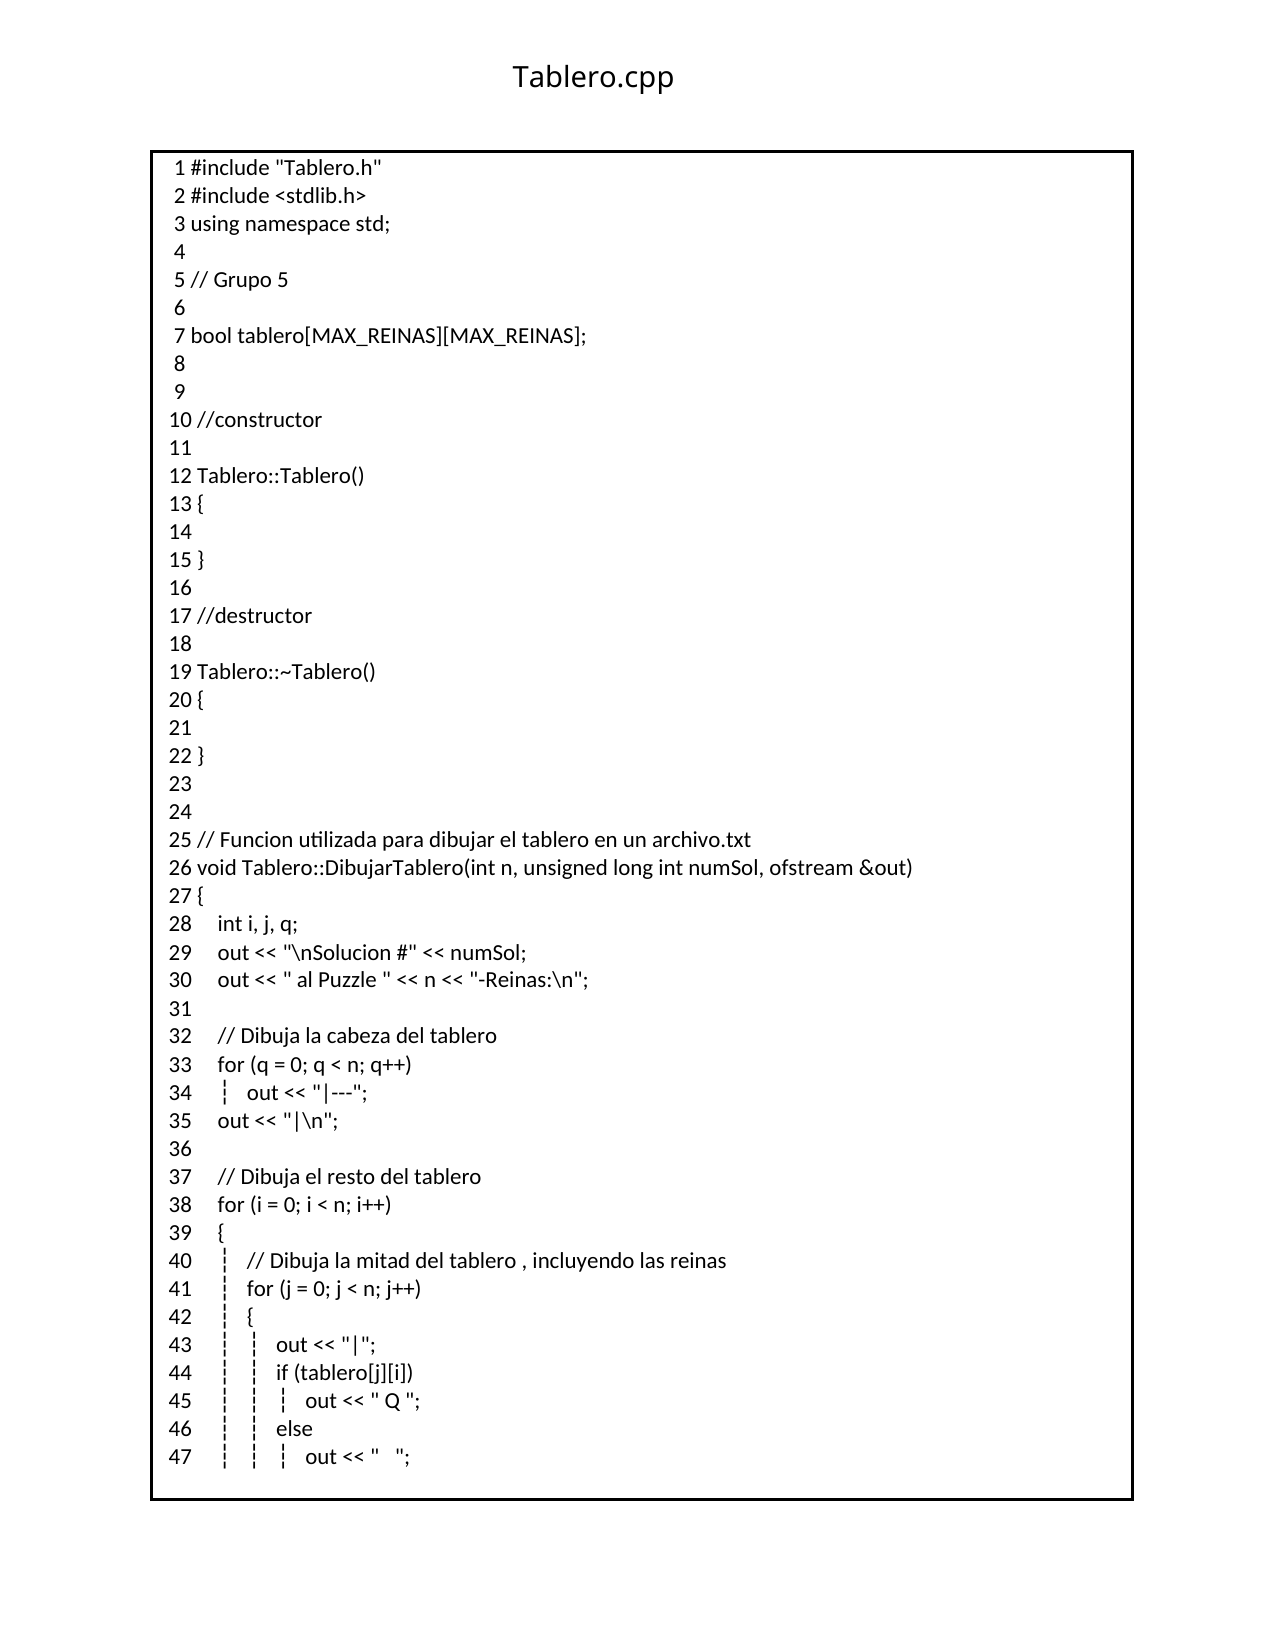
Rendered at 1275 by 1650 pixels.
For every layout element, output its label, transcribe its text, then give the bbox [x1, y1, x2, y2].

text 7 bool tablero[MAX_REINAS][MAX_REINAS]; [153, 321, 1131, 349]
text 25 // Funcion utilizada para dibujar el tablero en un archivo.txt [153, 826, 1131, 853]
text 34 ┆ out << "|---"; [153, 1078, 1131, 1106]
text 44 ┆ ┆ if (tablero[j][i]) [153, 1358, 1131, 1386]
text 15 } [153, 545, 1131, 573]
text 19 Tablero::~Tablero() [153, 657, 1131, 685]
text 27 { [153, 882, 1131, 909]
text 23 [153, 769, 1131, 797]
text 18 [153, 629, 1131, 657]
text 45 ┆ ┆ ┆ out << " Q "; [153, 1386, 1131, 1414]
text 13 { [153, 489, 1131, 517]
text 33 for (q = 0; q < n; q++) [153, 1050, 1131, 1078]
text 1 #include "Tablero.h" [153, 153, 1131, 181]
text 11 [153, 433, 1131, 461]
text 30 out << " al Puzzle " << n << "-Reinas:\n"; [153, 966, 1131, 994]
text 16 [153, 573, 1131, 601]
text 32 // Dibuja la cabeza del tablero [153, 1022, 1131, 1050]
text 10 //constructor [153, 405, 1131, 433]
text 24 [153, 797, 1131, 826]
text Tablero.cpp [512, 56, 821, 95]
text 26 void Tablero::DibujarTablero(int n, unsigned long int numSol, ofstream &out) [153, 853, 1131, 882]
text 12 Tablero::Tablero() [153, 461, 1131, 489]
text 2 #include <stdlib.h> [153, 181, 1131, 209]
text 22 } [153, 741, 1131, 769]
text 46 ┆ ┆ else [153, 1414, 1131, 1442]
text 4 [153, 237, 1131, 265]
text 43 ┆ ┆ out << "|"; [153, 1330, 1131, 1358]
text 9 [153, 377, 1131, 405]
text 14 [153, 517, 1131, 545]
text 37 // Dibuja el resto del tablero [153, 1162, 1131, 1190]
text 5 // Grupo 5 [153, 265, 1131, 293]
text 42 ┆ { [153, 1302, 1131, 1330]
text 20 { [153, 685, 1131, 713]
text 40 ┆ // Dibuja la mitad del tablero , incluyendo las reinas [153, 1246, 1131, 1274]
text 8 [153, 349, 1131, 377]
text 6 [153, 293, 1131, 321]
text 47 ┆ ┆ ┆ out << " "; [153, 1442, 1131, 1470]
text 35 out << "|\n"; [153, 1106, 1131, 1134]
text 38 for (i = 0; i < n; i++) [153, 1190, 1131, 1218]
text 21 [153, 713, 1131, 741]
text 36 [153, 1134, 1131, 1162]
text 31 [153, 994, 1131, 1022]
text 3 using namespace std; [153, 209, 1131, 237]
text 41 ┆ for (j = 0; j < n; j++) [153, 1274, 1131, 1302]
text 29 out << "\nSolucion #" << numSol; [153, 938, 1131, 966]
text 39 { [153, 1218, 1131, 1246]
text 28 int i, j, q; [153, 909, 1131, 938]
text 17 //destructor [153, 601, 1131, 629]
